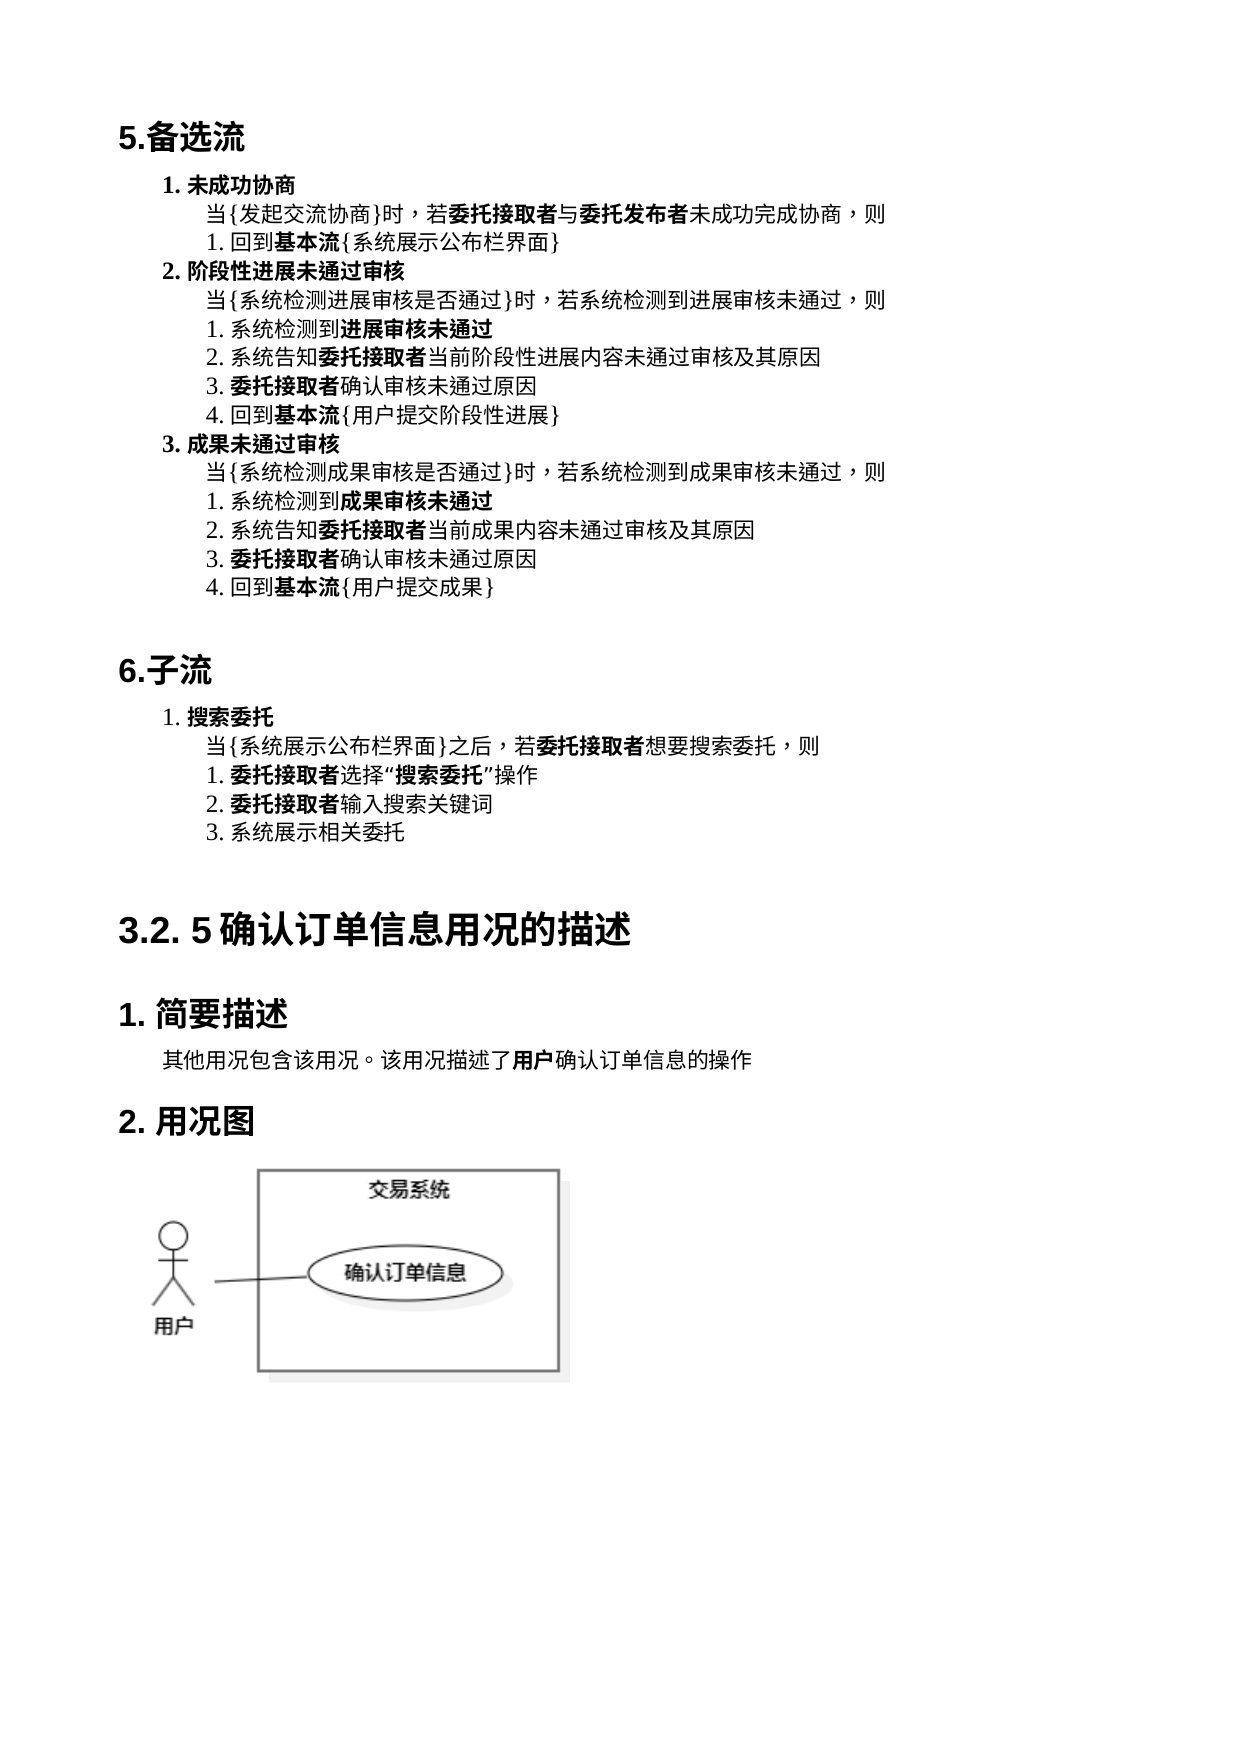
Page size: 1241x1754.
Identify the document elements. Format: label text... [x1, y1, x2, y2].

list 回到基本流{用户提交成果} [206, 572, 1122, 601]
text 当{系统展示公布栏界面}之后，若委托接取者想要搜索委托，则 [162, 731, 1122, 760]
text 当{系统检测进展审核是否通过}时，若系统检测到进展审核未通过，则 [162, 285, 1122, 314]
list 成果未通过审核 [162, 429, 1122, 457]
list 系统告知委托接取者当前成果内容未通过审核及其原因 [206, 515, 1122, 544]
subtitle 1. 简要描述 [118, 988, 1122, 1036]
list 系统告知委托接取者当前阶段性进展内容未通过审核及其原因 [162, 342, 1122, 371]
list 系统展示相关委托 [206, 817, 1122, 846]
picture [118, 1155, 623, 1434]
subtitle 6.子流 [118, 651, 1122, 690]
text 当{发起交流协商}时，若委托接取者与委托发布者未成功完成协商，则 [162, 199, 1122, 227]
list 回到基本流{用户提交阶段性进展} [162, 400, 1122, 429]
list 回到基本流{系统展示公布栏界面} [206, 227, 1122, 256]
list 委托接取者选择“搜索委托”操作 [206, 760, 1122, 789]
list 委托接取者确认审核未通过原因 [162, 371, 1122, 400]
list 搜索委托 [118, 702, 1122, 731]
list 委托接取者输入搜索关键词 [206, 789, 1122, 817]
list 未成功协商 [162, 170, 1122, 199]
subtitle 2. 用况图 [118, 1095, 1122, 1143]
list 阶段性进展未通过审核 [162, 256, 1122, 285]
subtitle 5.备选流 [118, 118, 1122, 157]
list 系统检测到进展审核未通过 [162, 314, 1122, 342]
text 当{系统检测成果审核是否通过}时，若系统检测到成果审核未通过，则 [162, 457, 1122, 486]
list 委托接取者确认审核未通过原因 [206, 544, 1122, 572]
list 系统检测到成果审核未通过 [206, 486, 1122, 515]
text 其他用况包含该用况。该用况描述了用户确认订单信息的操作 [118, 1048, 1122, 1074]
subtitle 3.2. 5确认订单信息用况的描述 [118, 900, 1122, 954]
